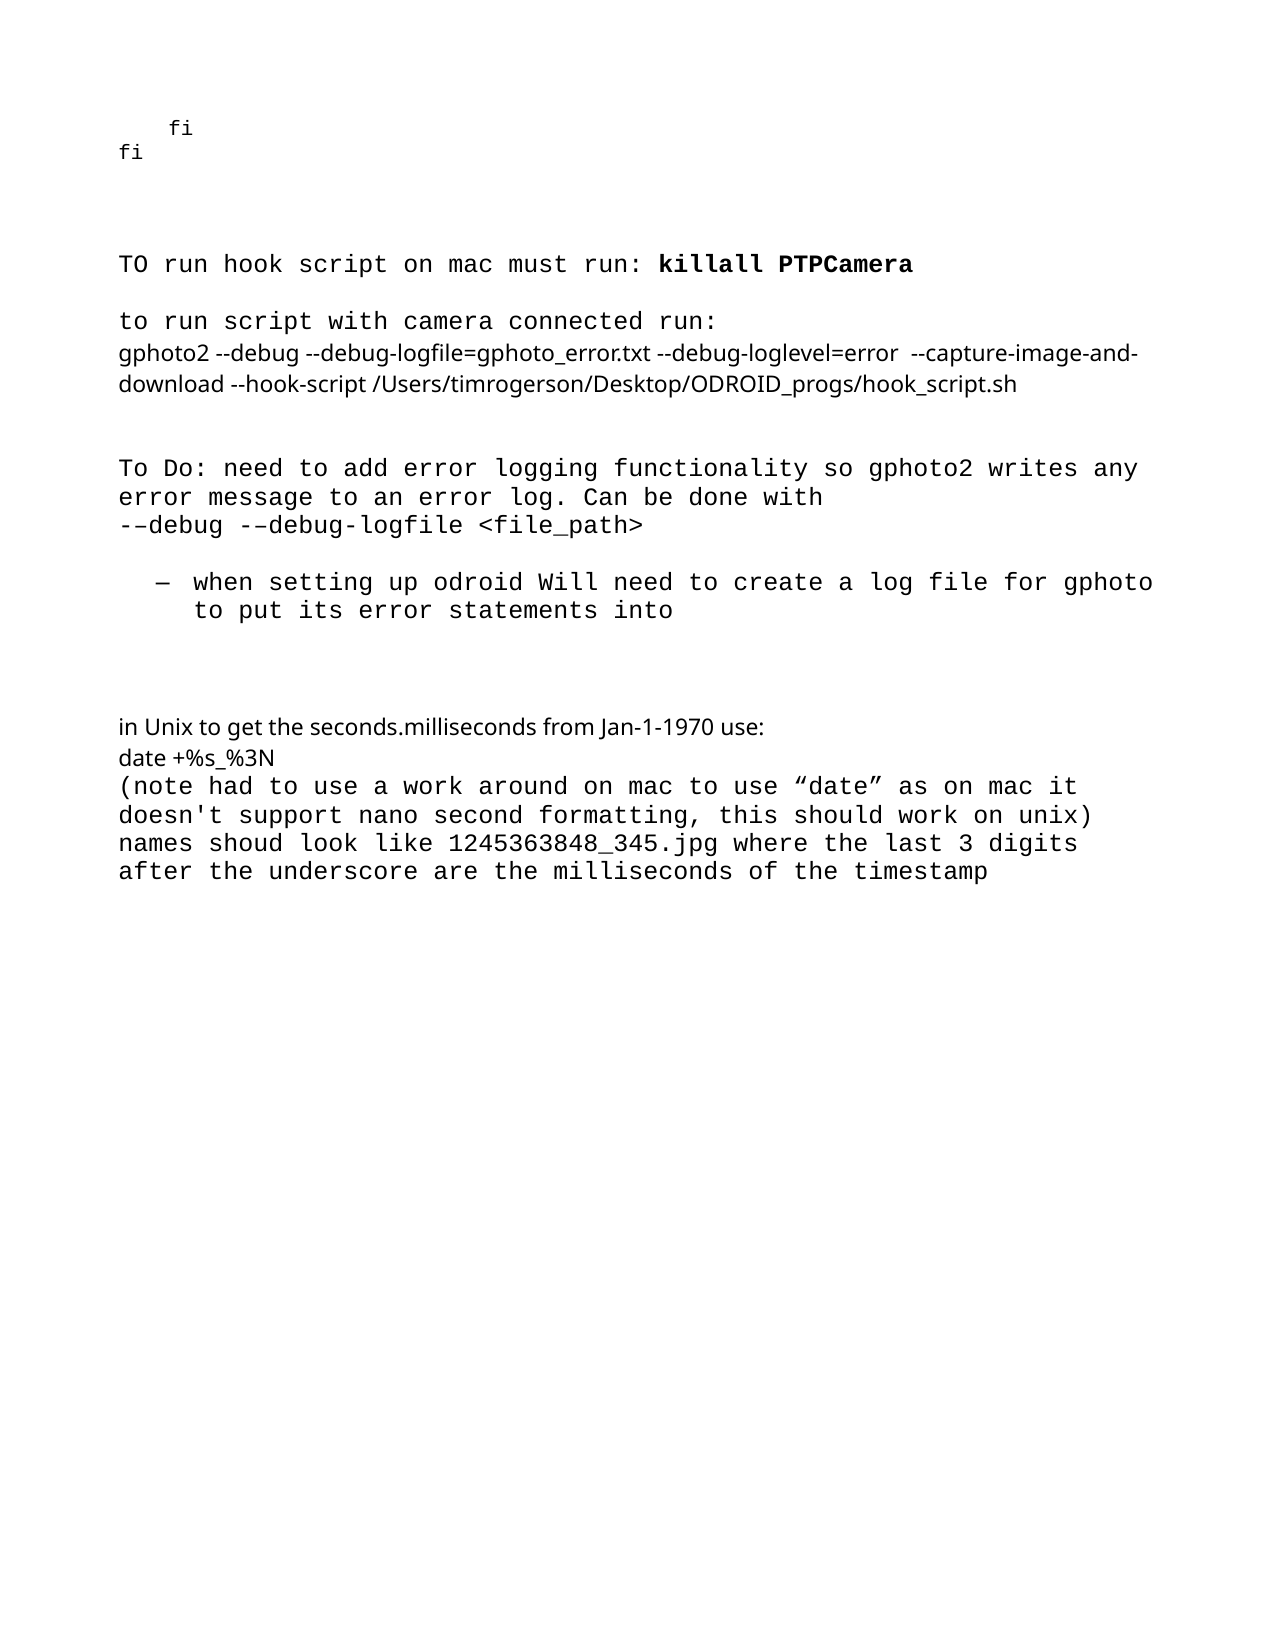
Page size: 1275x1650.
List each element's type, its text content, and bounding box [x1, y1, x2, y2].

text date +%s_%3N [118, 742, 1157, 774]
text to run script with camera connected run: [118, 308, 1157, 337]
text fi [118, 118, 1157, 142]
text fi [118, 142, 1157, 165]
text gphoto2 --debug --debug-logfile=gphoto_error.txt --debug-loglevel=error --capture-image-and-download --hook-script /Users/timrogerson/Desktop/ODROID_progs/hook_script.sh [118, 337, 1157, 399]
text -–debug -–debug-logfile <file_path> [118, 512, 1157, 541]
text (note had to use a work around on mac to use “date” as on mac it doesn't support nano second formatting, this should work on unix) [118, 774, 1157, 831]
text TO run hook script on mac must run: killall PTPCamera [118, 252, 1157, 280]
list when setting up odroid Will need to create a log file for gphoto to put its error statements into [156, 569, 1157, 626]
text in Unix to get the seconds.milliseconds from Jan-1-1970 use: [118, 711, 1157, 742]
text To Do: need to add error logging functionality so gphoto2 writes any error message to an error log. Can be done with [118, 456, 1157, 512]
text names shoud look like 1245363848_345.jpg where the last 3 digits after the underscore are the milliseconds of the timestamp [118, 831, 1157, 887]
